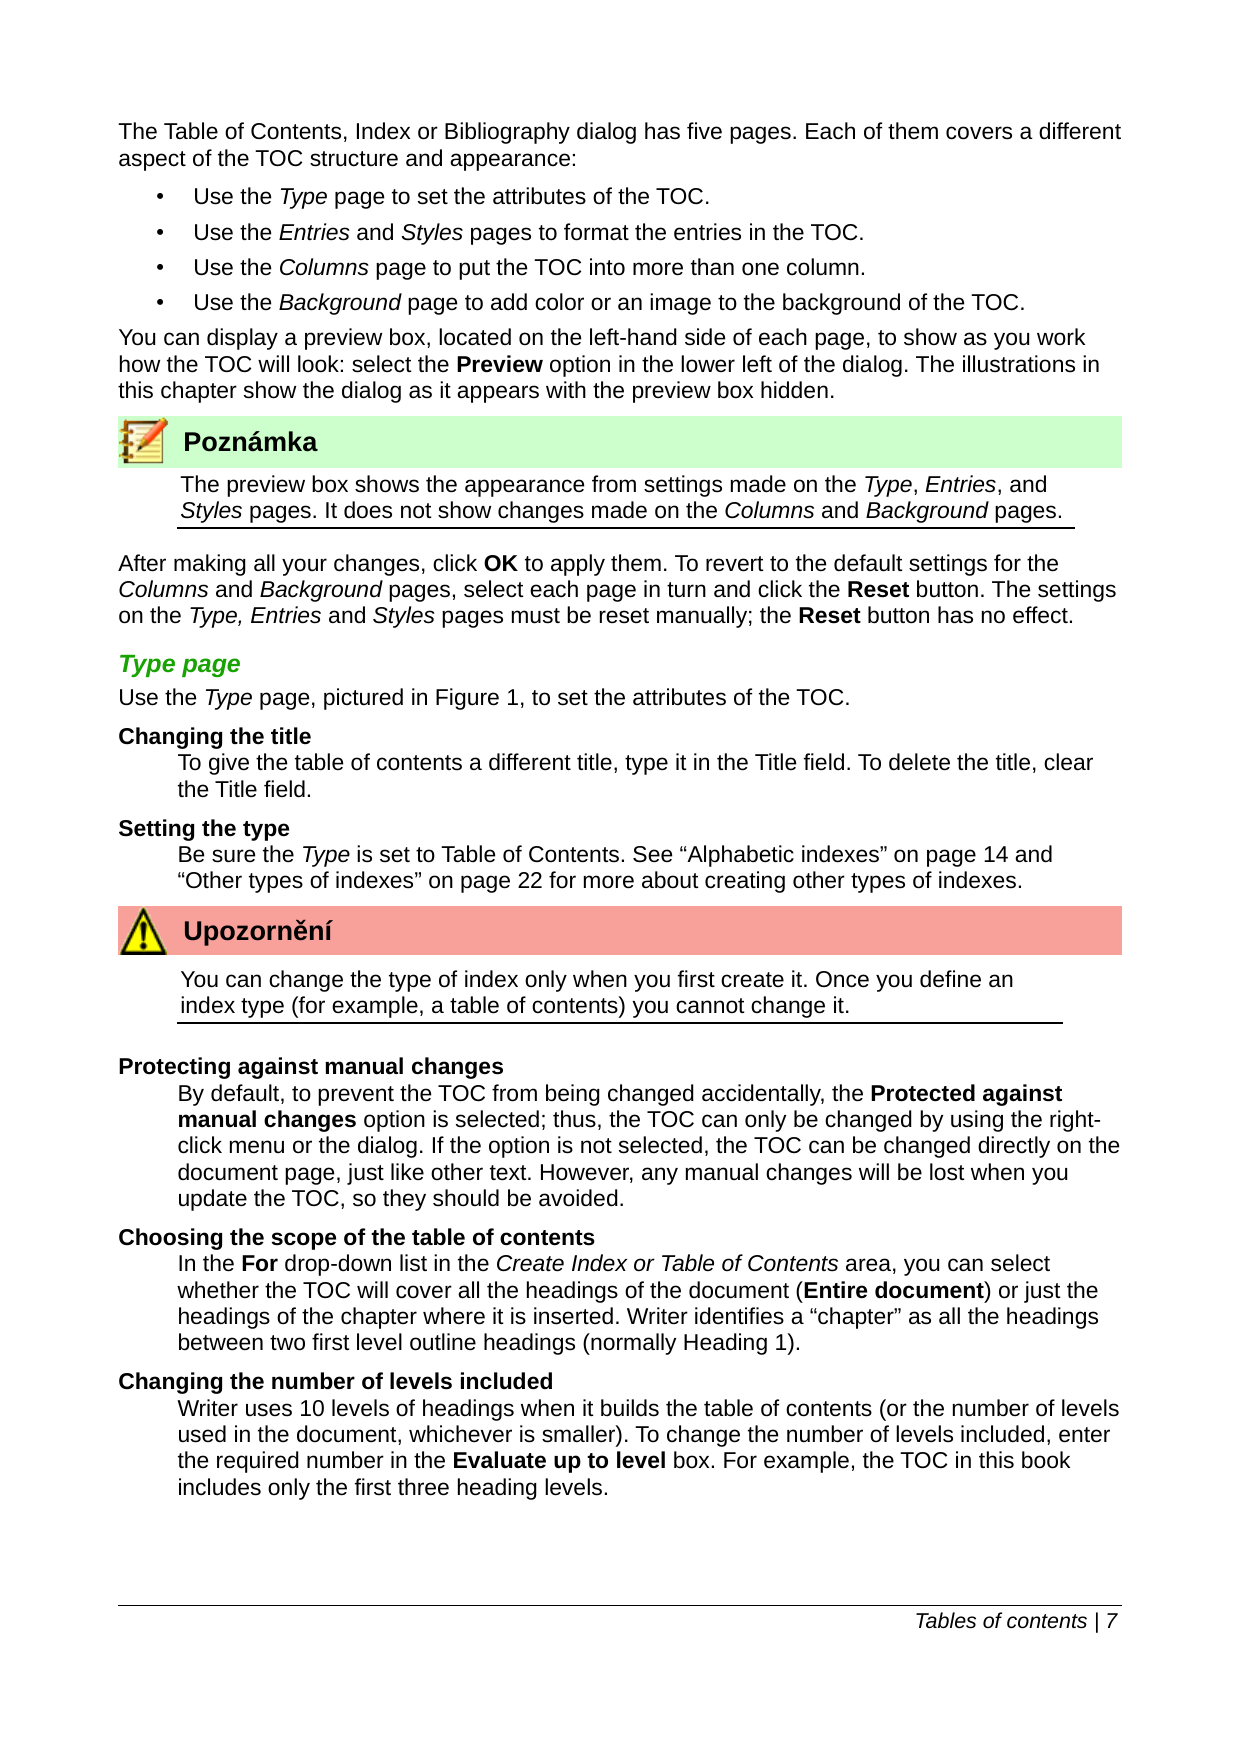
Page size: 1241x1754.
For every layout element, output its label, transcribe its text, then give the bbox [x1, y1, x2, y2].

list Use the Entries and Styles pages to format the entries in the TOC. [156, 218, 1122, 245]
text Protecting against manual changes [118, 1053, 1122, 1079]
text Changing the title [118, 723, 1122, 749]
picture [119, 416, 170, 467]
text Changing the number of levels included [118, 1368, 1122, 1394]
text Writer uses 10 levels of headings when it builds the table of contents (or the number of levels used in the document, whichever is smaller). To change the number of levels included, enter the required number in the Evaluate up to level box. For example, the TOC in this book includes only the first three heading levels. [177, 1394, 1122, 1500]
text You can change the type of index only when you first create it. Once you define an index type (for example, a table of contents) you cannot change it. [177, 963, 1063, 1022]
list Use the Columns page to put the TOC into more than one column. [156, 254, 1122, 280]
text After making all your changes, click OK to apply them. To revert to the default settings for the Columns and Background pages, select each page in turn and click the Reset button. The settings on the Type, Entries and Styles pages must be reset manually; the Reset button has no effect. [118, 550, 1122, 629]
subtitle Poznámka [118, 416, 1122, 468]
text In the For drop-down list in the Create Index or Table of Contents area, you can select whether the TOC will cover all the headings of the document (Entire document) or just the headings of the chapter where it is inserted. Writer identifies a “chapter” as all the headings between two first level outline headings (normally Heading 1). [177, 1250, 1122, 1356]
text The preview box shows the appearance from settings made on the Type, Entries, and Styles pages. It does not show changes made on the Columns and Background pages. [177, 468, 1075, 527]
text To give the table of contents a different title, type it in the Title field. To delete the title, clear the Title field. [177, 749, 1122, 802]
picture [119, 906, 167, 955]
text By default, to prevent the TOC from being changed accidentally, the Protected against manual changes option is selected; thus, the TOC can only be changed by using the right-click menu or the dialog. If the option is not selected, the TOC can be changed directly on the document page, just like other text. However, any manual changes will be lost when you update the TOC, so they should be avoided. [177, 1079, 1122, 1211]
list Use the Background page to add color or an image to the background of the TOC. [156, 289, 1122, 315]
subtitle Type page [118, 649, 1122, 678]
text You can display a preview box, located on the left-hand side of each page, to show as you work how the TOC will look: select the Preview option in the lower left of the dialog. The illustrations in this chapter show the dialog as it appears with the preview box hidden. [118, 324, 1122, 403]
text Use the Type page, pictured in Figure 1, to set the attributes of the TOC. [118, 684, 1122, 710]
text Setting the type [118, 814, 1122, 841]
text Be sure the Type is set to Table of Contents. See “Alphabetic indexes” on page 14 and “Other types of indexes” on page 22 for more about creating other types of indexes. [177, 841, 1122, 893]
text Choosing the scope of the table of contents [118, 1224, 1122, 1250]
subtitle Upozornění [167, 906, 1122, 955]
list The Table of Contents, Index or Bibliography dialog has five pages. Each of them covers a different aspect of the TOC structure and appearance: [118, 118, 1122, 171]
list Use the Type page to set the attributes of the TOC. [156, 183, 1122, 210]
